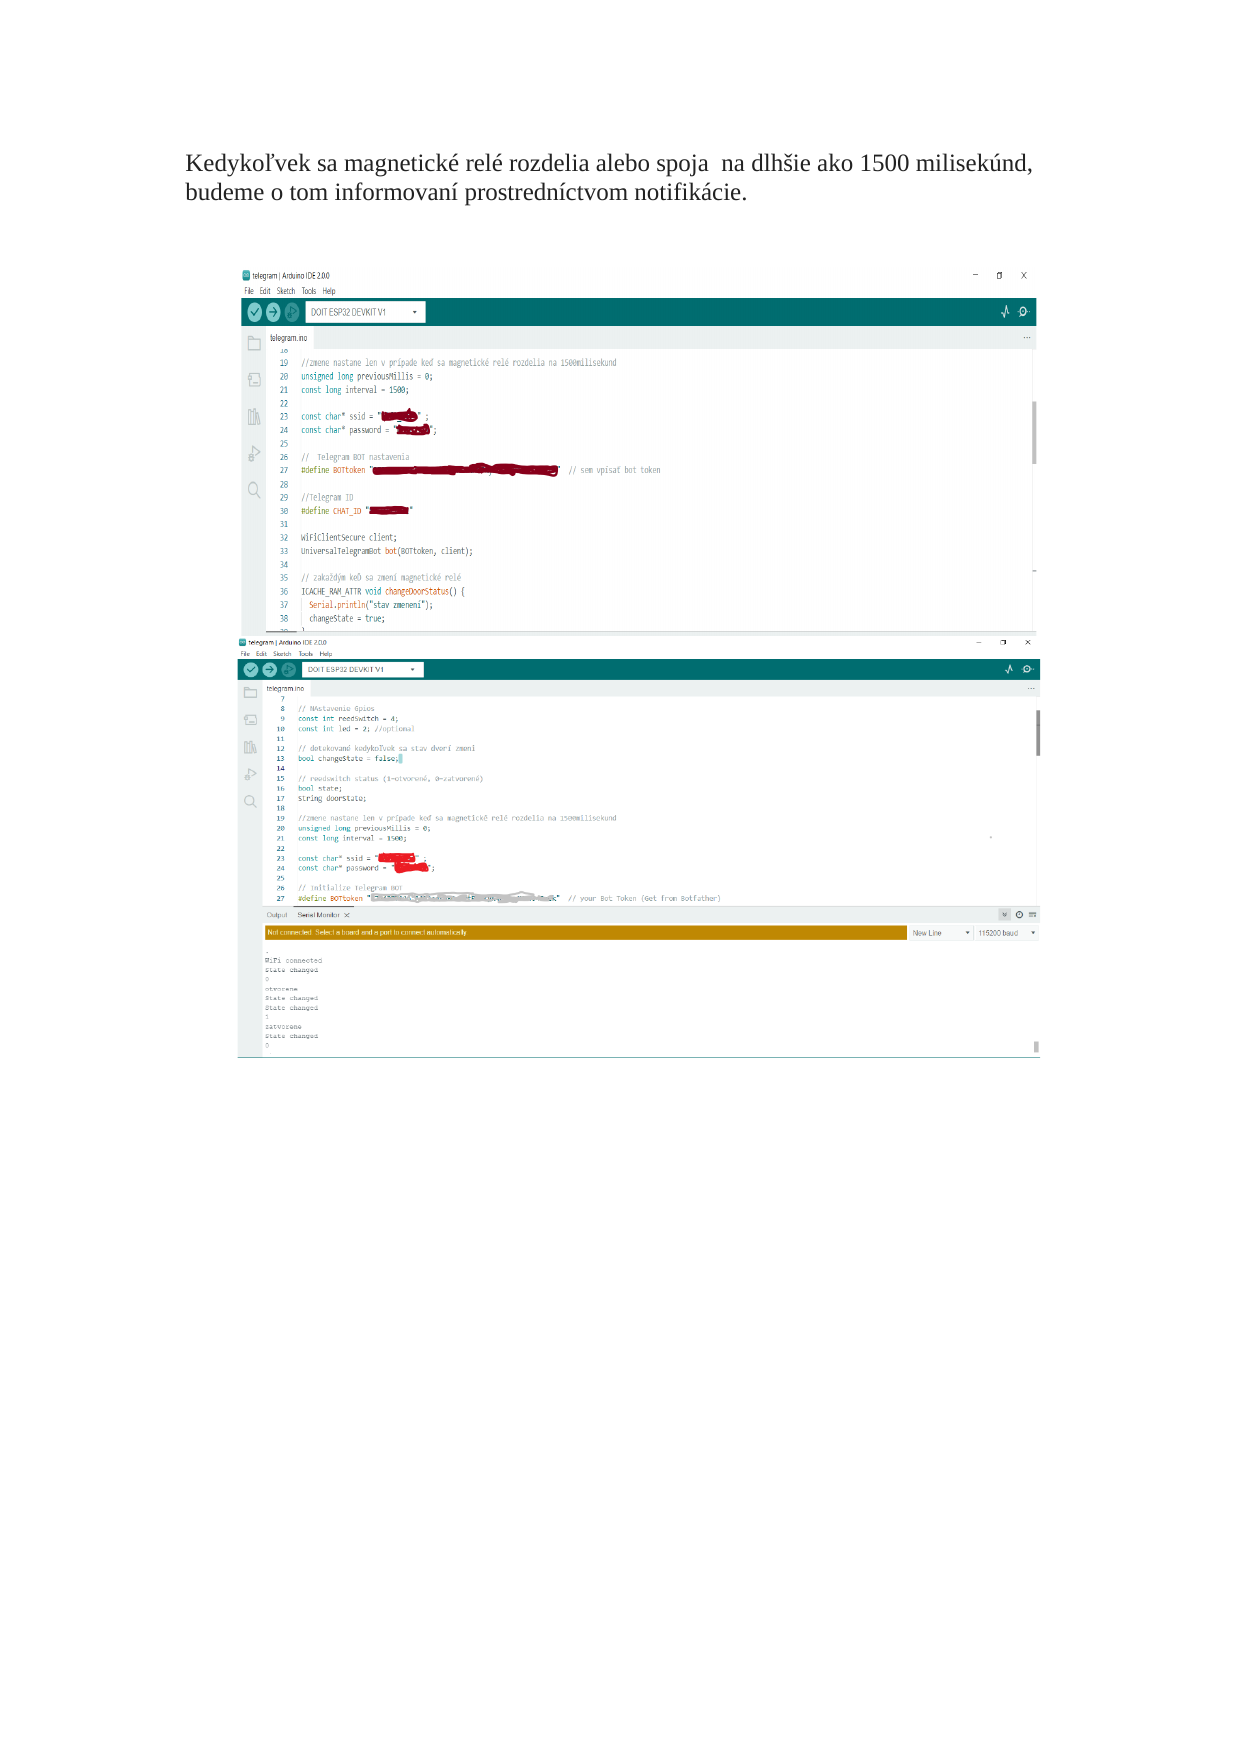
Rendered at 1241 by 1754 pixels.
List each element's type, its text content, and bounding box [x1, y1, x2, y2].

text Kedykoľvek sa magnetické relé rozdelia alebo spoja na dlhšie ako 1500 milisekúnd, budeme o tom informovaní prostredníctvom notifikácie. [185, 148, 1093, 205]
